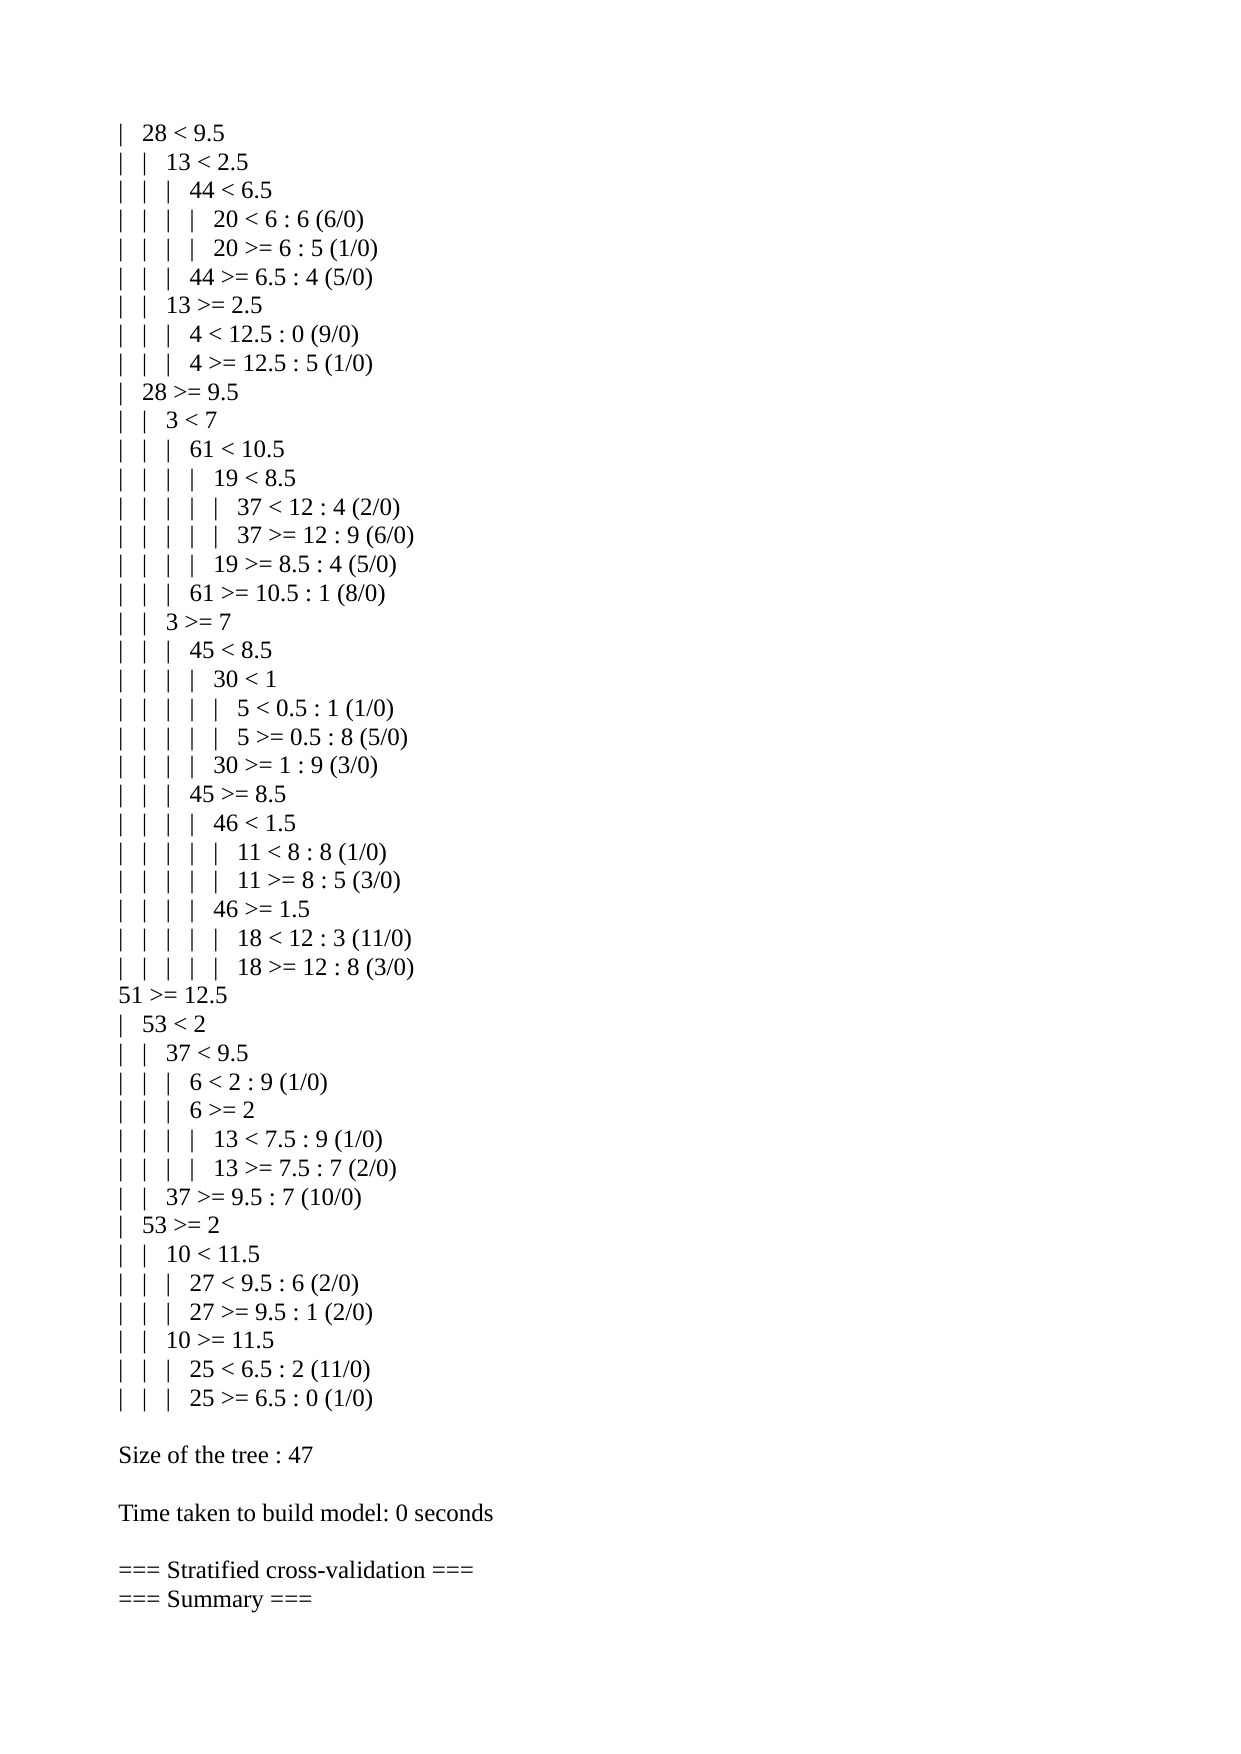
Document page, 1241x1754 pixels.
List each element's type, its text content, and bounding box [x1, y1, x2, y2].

text | | 10 >= 11.5 [118, 1326, 1122, 1354]
text | | | | 46 >= 1.5 [118, 894, 1122, 923]
text | | | | 13 < 7.5 : 9 (1/0) [118, 1124, 1122, 1153]
text === Summary === [118, 1584, 1122, 1613]
text | | | | 46 < 1.5 [118, 808, 1122, 837]
text | | | | | 11 >= 8 : 5 (3/0) [118, 866, 1122, 894]
text | | | | | 18 >= 12 : 8 (3/0) [118, 952, 1122, 981]
text | | | | 30 < 1 [118, 664, 1122, 693]
text | | | 27 < 9.5 : 6 (2/0) [118, 1268, 1122, 1297]
text | | | 25 >= 6.5 : 0 (1/0) [118, 1383, 1122, 1412]
text | | 10 < 11.5 [118, 1239, 1122, 1268]
text | | | | | 18 < 12 : 3 (11/0) [118, 923, 1122, 952]
text | | | 25 < 6.5 : 2 (11/0) [118, 1354, 1122, 1383]
text | | 37 >= 9.5 : 7 (10/0) [118, 1182, 1122, 1211]
text | | | 4 >= 12.5 : 5 (1/0) [118, 348, 1122, 377]
text | | 3 < 7 [118, 406, 1122, 434]
text | | | 45 < 8.5 [118, 636, 1122, 664]
text === Stratified cross-validation === [118, 1556, 1122, 1584]
text | | | | 30 >= 1 : 9 (3/0) [118, 751, 1122, 779]
text | | | | 19 >= 8.5 : 4 (5/0) [118, 549, 1122, 578]
text | | | 44 < 6.5 [118, 176, 1122, 204]
text | 28 < 9.5 [118, 118, 1122, 147]
text | | | 44 >= 6.5 : 4 (5/0) [118, 262, 1122, 291]
text | | | 27 >= 9.5 : 1 (2/0) [118, 1297, 1122, 1326]
text | | | | 19 < 8.5 [118, 463, 1122, 492]
text Size of the tree : 47 [118, 1441, 1122, 1469]
text | | | | | 5 < 0.5 : 1 (1/0) [118, 693, 1122, 722]
text | | 13 < 2.5 [118, 147, 1122, 176]
text | 28 >= 9.5 [118, 377, 1122, 406]
text | | | | 20 >= 6 : 5 (1/0) [118, 233, 1122, 262]
text | | | | | 11 < 8 : 8 (1/0) [118, 837, 1122, 866]
text | | 37 < 9.5 [118, 1038, 1122, 1067]
text | | 3 >= 7 [118, 607, 1122, 636]
text Time taken to build model: 0 seconds [118, 1498, 1122, 1527]
text | 53 < 2 [118, 1009, 1122, 1038]
text | | | | 13 >= 7.5 : 7 (2/0) [118, 1153, 1122, 1182]
text | 53 >= 2 [118, 1211, 1122, 1239]
text | | | | | 37 >= 12 : 9 (6/0) [118, 521, 1122, 549]
text 51 >= 12.5 [118, 981, 1122, 1009]
text | | | 61 >= 10.5 : 1 (8/0) [118, 578, 1122, 607]
text | | | | 20 < 6 : 6 (6/0) [118, 204, 1122, 233]
text | | | 6 < 2 : 9 (1/0) [118, 1067, 1122, 1096]
text | | | 4 < 12.5 : 0 (9/0) [118, 319, 1122, 348]
text | | 13 >= 2.5 [118, 291, 1122, 319]
text | | | 6 >= 2 [118, 1096, 1122, 1124]
text | | | 45 >= 8.5 [118, 779, 1122, 808]
text | | | | | 37 < 12 : 4 (2/0) [118, 492, 1122, 521]
text | | | | | 5 >= 0.5 : 8 (5/0) [118, 722, 1122, 751]
text | | | 61 < 10.5 [118, 434, 1122, 463]
